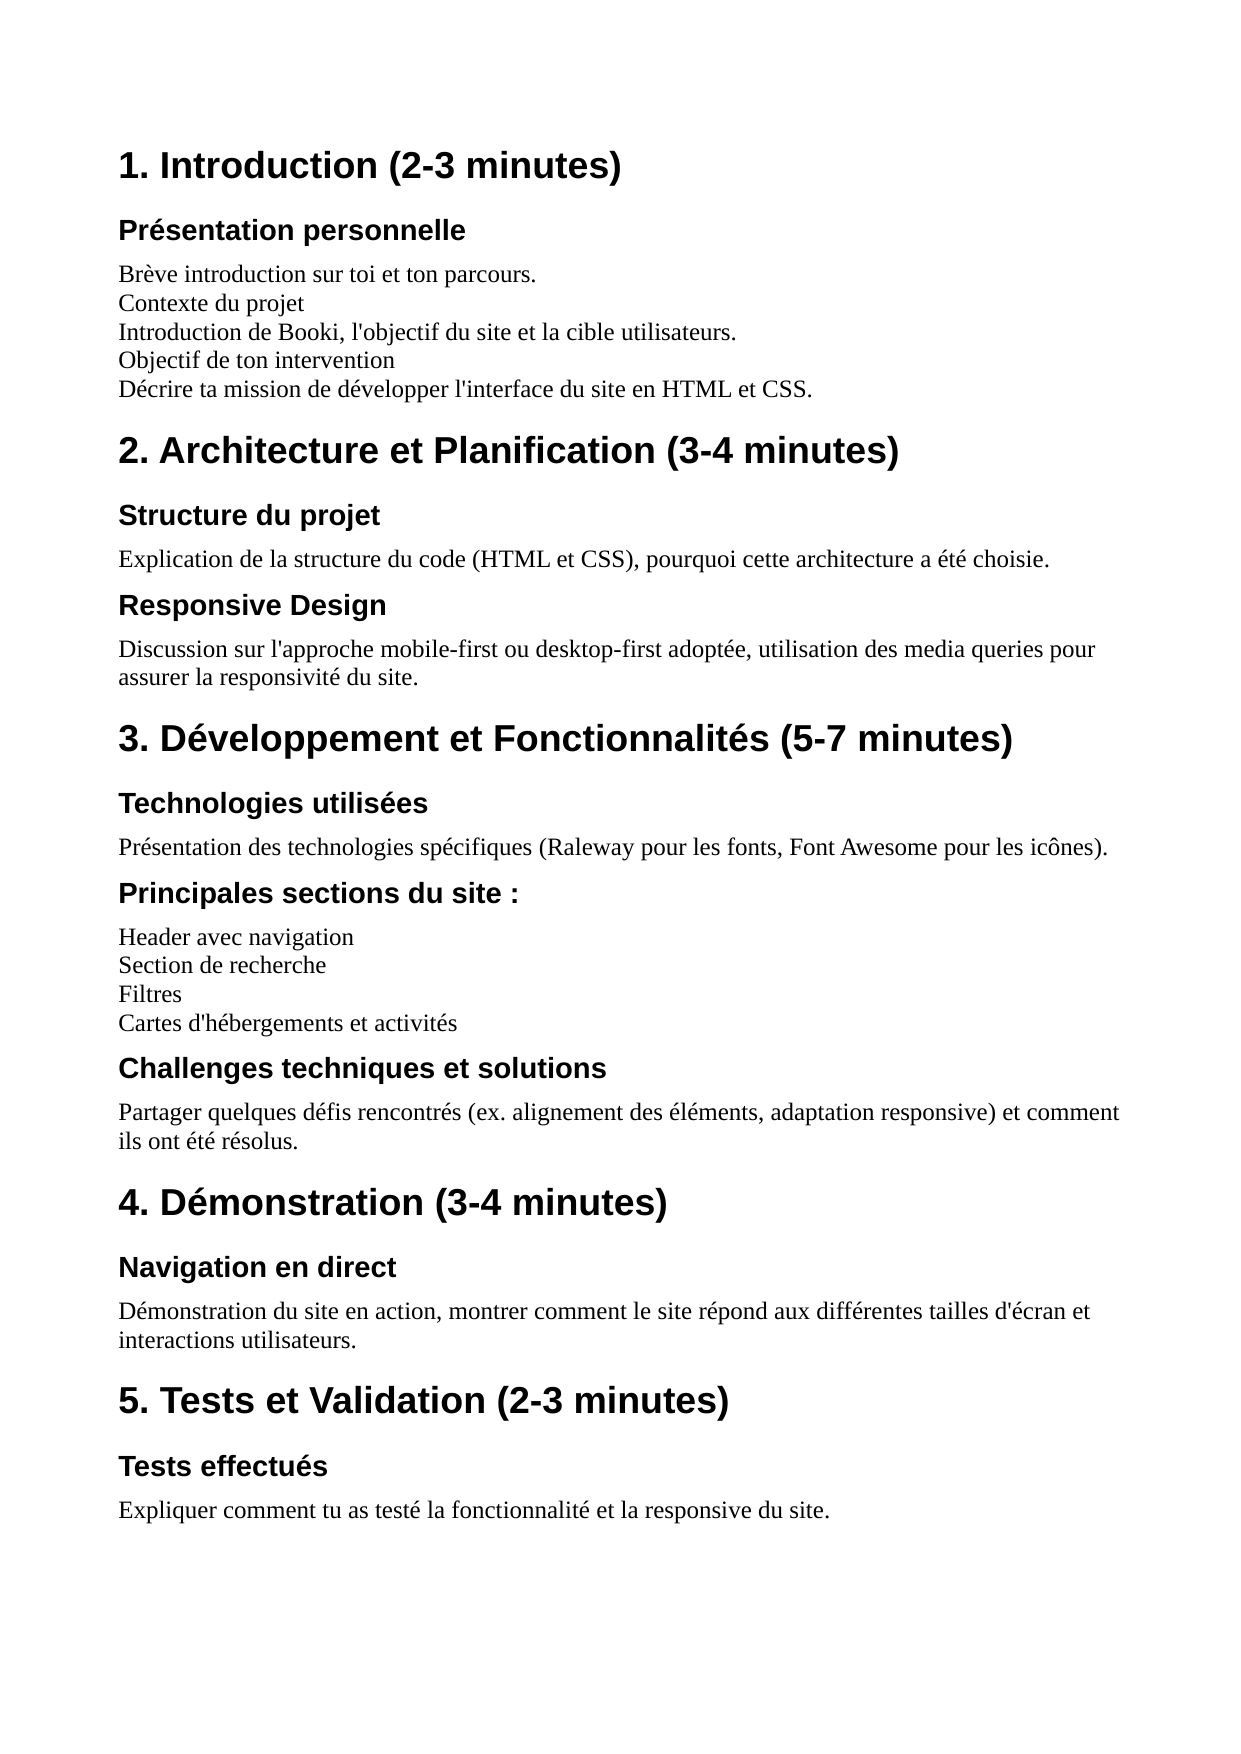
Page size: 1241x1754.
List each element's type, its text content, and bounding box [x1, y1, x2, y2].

text Header avec navigation [118, 922, 1122, 951]
subtitle 4. Démonstration (3-4 minutes) [118, 1180, 1122, 1223]
text Partager quelques défis rencontrés (ex. alignement des éléments, adaptation responsive) et comment ils ont été résolus. [118, 1097, 1122, 1155]
subtitle 3. Développement et Fonctionnalités (5-7 minutes) [118, 716, 1122, 759]
subtitle Tests effectués [118, 1449, 1122, 1482]
subtitle Responsive Design [118, 588, 1122, 621]
subtitle Challenges techniques et solutions [118, 1051, 1122, 1085]
text Présentation des technologies spécifiques (Raleway pour les fonts, Font Awesome pour les icônes). [118, 832, 1122, 861]
text Cartes d'hébergements et activités [118, 1008, 1122, 1037]
text Section de recherche [118, 951, 1122, 979]
subtitle Technologies utilisées [118, 786, 1122, 820]
subtitle Présentation personnelle [118, 213, 1122, 247]
text Explication de la structure du code (HTML et CSS), pourquoi cette architecture a été choisie. [118, 544, 1122, 573]
text Filtres [118, 979, 1122, 1008]
text Contexte du projet [118, 288, 1122, 317]
subtitle Navigation en direct [118, 1250, 1122, 1284]
text Décrire ta mission de développer l'interface du site en HTML et CSS. [118, 374, 1122, 403]
subtitle 5. Tests et Validation (2-3 minutes) [118, 1379, 1122, 1422]
subtitle 2. Architecture et Planification (3-4 minutes) [118, 428, 1122, 471]
text Brève introduction sur toi et ton parcours. [118, 259, 1122, 288]
text Expliquer comment tu as testé la fonctionnalité et la responsive du site. [118, 1495, 1122, 1524]
text Discussion sur l'approche mobile-first ou desktop-first adoptée, utilisation des media queries pour assurer la responsivité du site. [118, 634, 1122, 691]
subtitle Principales sections du site : [118, 876, 1122, 909]
text Objectif de ton intervention [118, 346, 1122, 374]
text Introduction de Booki, l'objectif du site et la cible utilisateurs. [118, 317, 1122, 346]
text Démonstration du site en action, montrer comment le site répond aux différentes tailles d'écran et interactions utilisateurs. [118, 1296, 1122, 1354]
subtitle 1. Introduction (2-3 minutes) [118, 143, 1122, 186]
subtitle Structure du projet [118, 498, 1122, 532]
